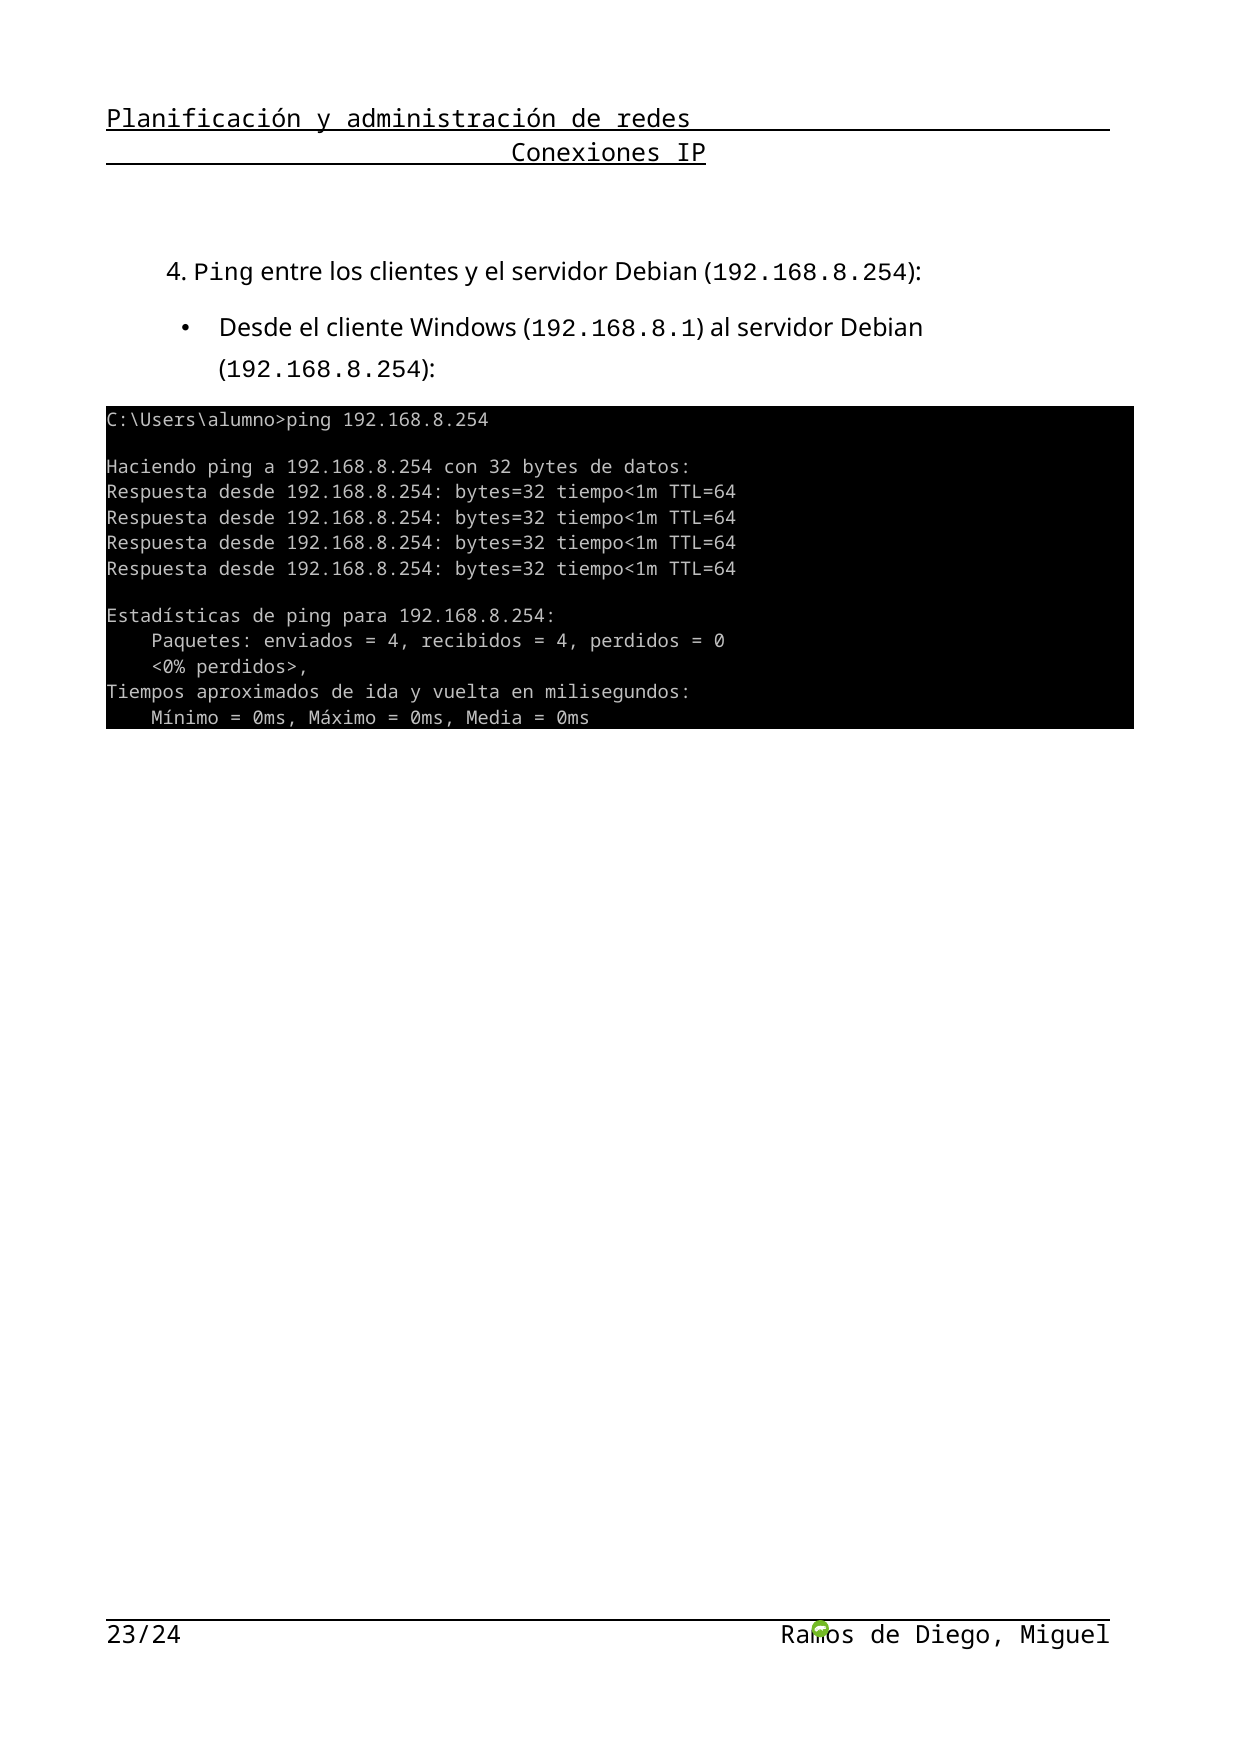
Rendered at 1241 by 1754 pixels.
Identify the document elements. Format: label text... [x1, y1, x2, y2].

text Haciendo ping a 192.168.8.254 con 32 bytes de datos: [106, 453, 1134, 479]
text Paquetes: enviados = 4, recibidos = 4, perdidos = 0 [106, 627, 1134, 653]
text Respuesta desde 192.168.8.254: bytes=32 tiempo<1m TTL=64 [106, 479, 1134, 504]
text Respuesta desde 192.168.8.254: bytes=32 tiempo<1m TTL=64 [106, 504, 1134, 530]
text Tiempos aproximados de ida y vuelta en milisegundos: [106, 678, 1134, 704]
text Estadísticas de ping para 192.168.8.254: [106, 602, 1134, 627]
text Respuesta desde 192.168.8.254: bytes=32 tiempo<1m TTL=64 [106, 530, 1134, 555]
text 4. Ping entre los clientes y el servidor Debian (192.168.8.254): [106, 254, 1134, 288]
text C:\Users\alumno>ping 192.168.8.254 [106, 406, 1134, 432]
text Respuesta desde 192.168.8.254: bytes=32 tiempo<1m TTL=64 [106, 555, 1134, 581]
list Desde el cliente Windows (192.168.8.1) al servidor Debian (192.168.8.254): [181, 309, 1134, 385]
text Mínimo = 0ms, Máximo = 0ms, Media = 0ms [106, 704, 1134, 729]
text <0% perdidos>, [106, 653, 1134, 678]
